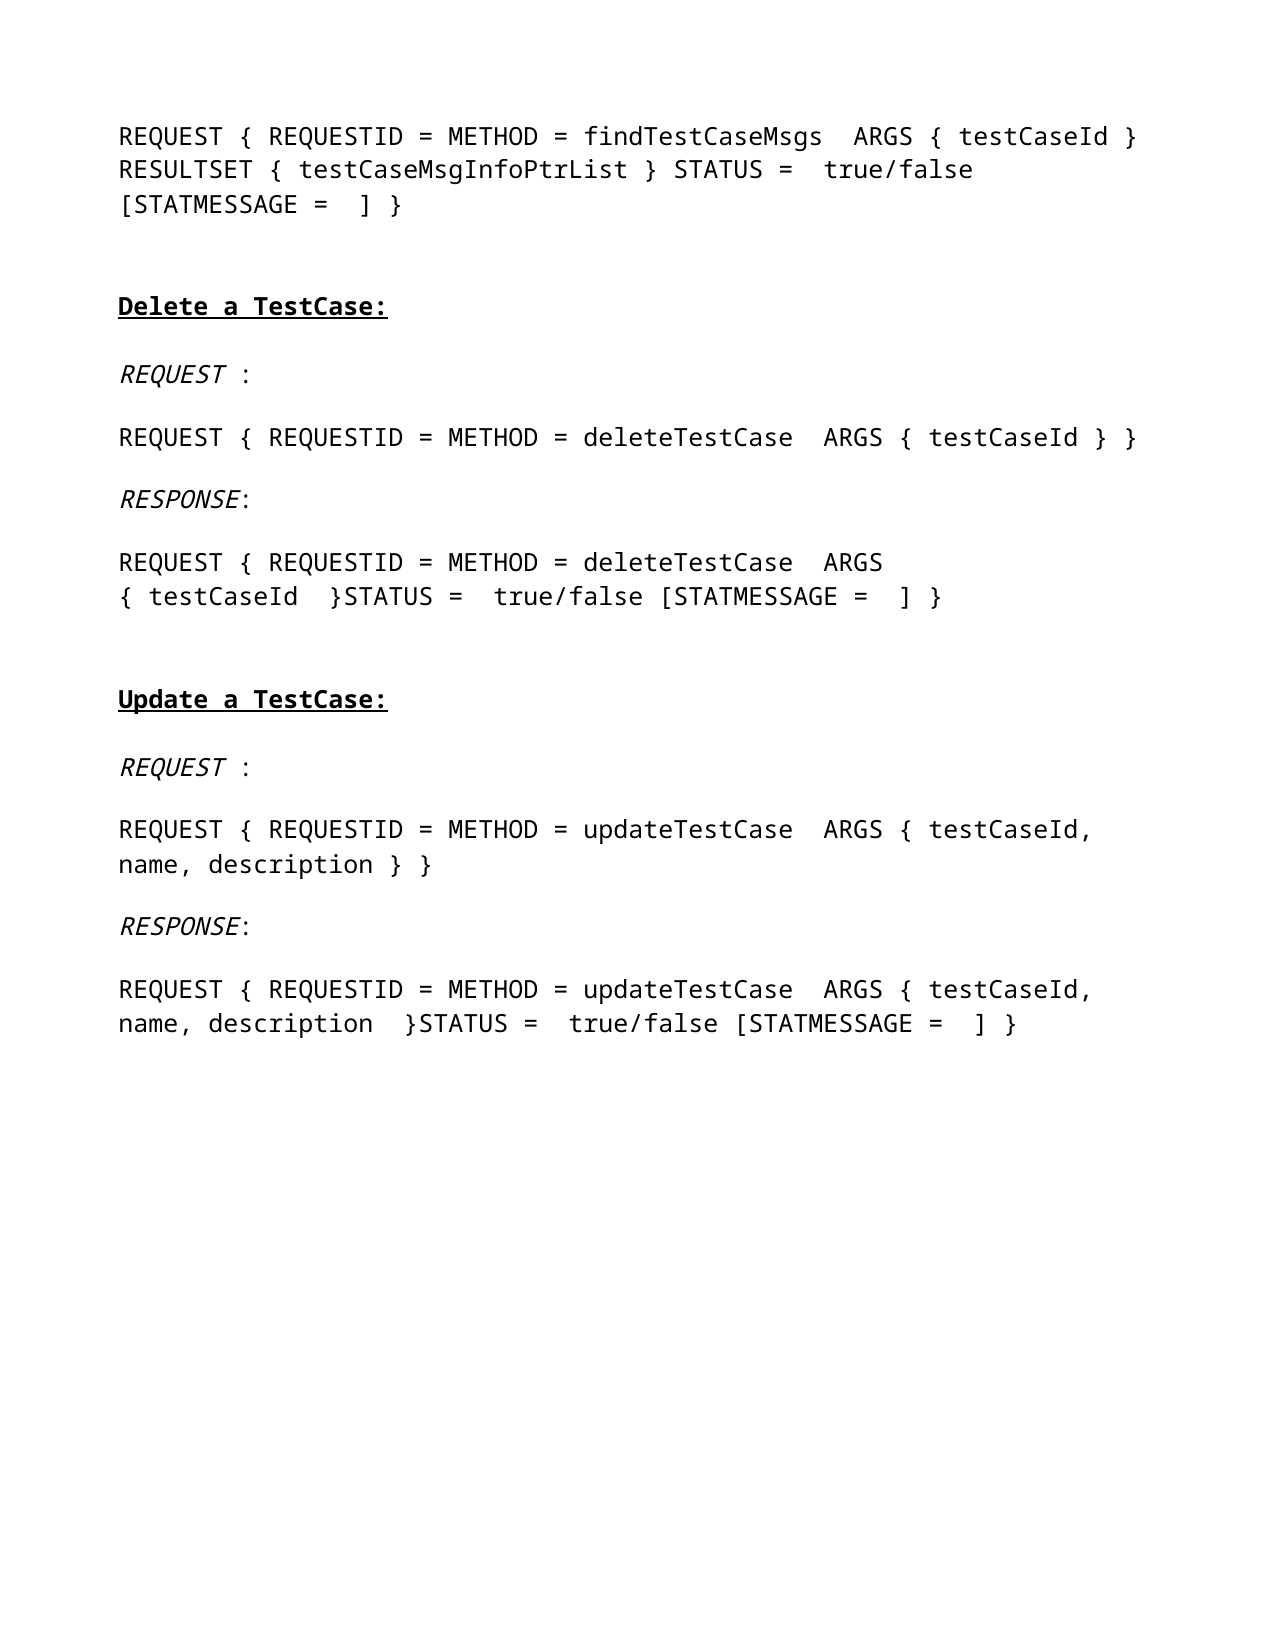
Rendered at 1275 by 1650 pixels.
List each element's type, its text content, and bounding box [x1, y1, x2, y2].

text Update a TestCase: [118, 681, 1157, 715]
text REQUEST { REQUESTID = METHOD = deleteTestCase ARGS { testCaseId } } [118, 419, 1157, 453]
text Delete a TestCase: [118, 288, 1157, 322]
text REQUEST { REQUESTID = METHOD = findTestCaseMsgs ARGS { testCaseId } RESULTSET { testCaseMsgInfoPtrList } STATUS = true/false [STATMESSAGE = ] } [118, 118, 1157, 220]
text REQUEST : [118, 357, 1157, 391]
text REQUEST { REQUESTID = METHOD = deleteTestCase ARGS { testCaseId }STATUS = true/false [STATMESSAGE = ] } [118, 545, 1157, 613]
text RESPONSE: [118, 909, 1157, 943]
text REQUEST { REQUESTID = METHOD = updateTestCase ARGS { testCaseId, name, description } } [118, 812, 1157, 880]
text REQUEST { REQUESTID = METHOD = updateTestCase ARGS { testCaseId, name, description }STATUS = true/false [STATMESSAGE = ] } [118, 972, 1157, 1040]
text REQUEST : [118, 749, 1157, 783]
text RESPONSE: [118, 482, 1157, 516]
